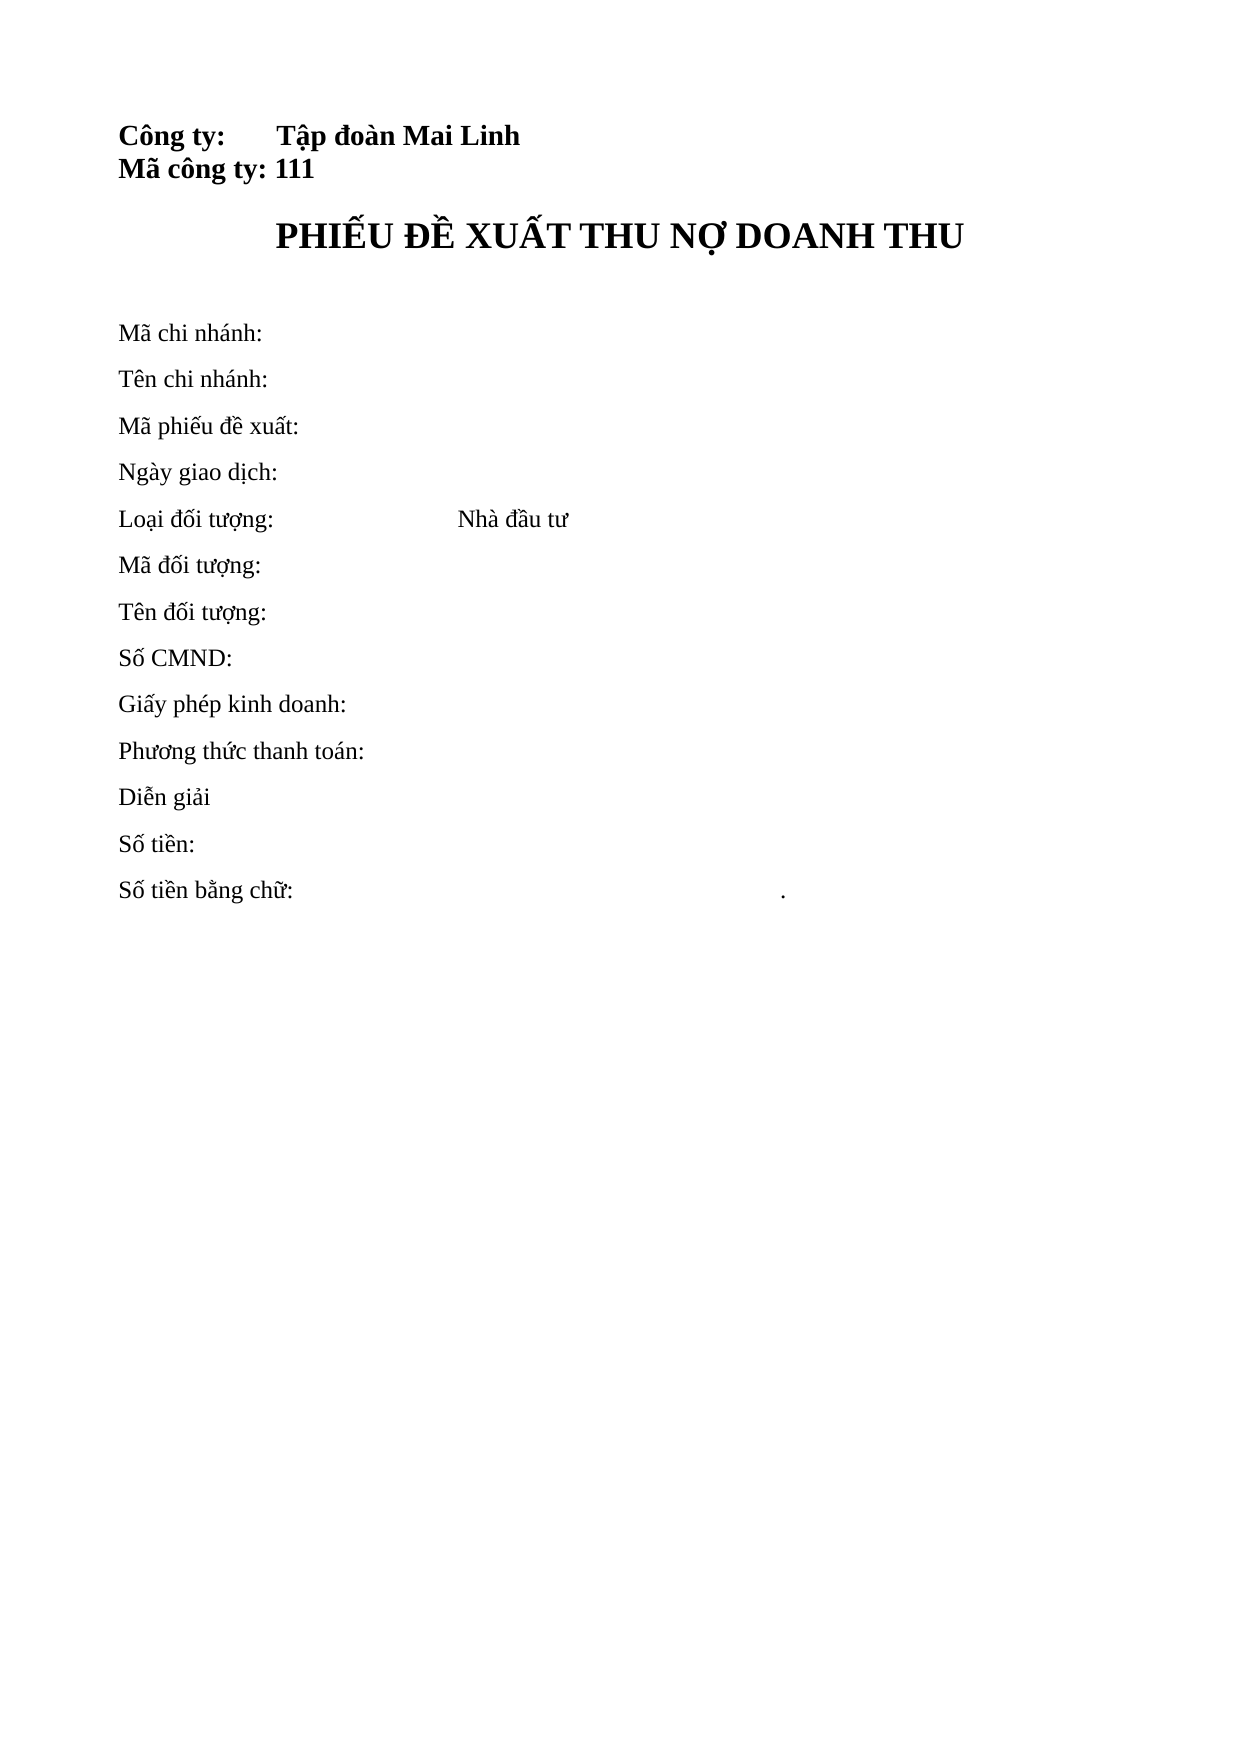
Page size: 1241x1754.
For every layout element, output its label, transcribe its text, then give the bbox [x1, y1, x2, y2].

text Tên đối tượng: <o.partner_id and o.partner_id.name or ''> [118, 597, 1122, 625]
text PHIẾU ĐỀ XUẤT THU NỢ DOANH THU [118, 214, 1122, 257]
text Công ty: Tập đoàn Mai Linh [118, 118, 1122, 152]
text Số CMND: <o.cmnd> [118, 643, 1122, 672]
text Mã phiếu đề xuất: <o.name> [118, 411, 1122, 439]
text Loại đối tượng: Nhà đầu tư [118, 504, 1122, 532]
text Số tiền: <convert_amount(o.amount_total)> [118, 829, 1122, 858]
text Mã công ty: 111 [118, 152, 1122, 185]
text Giấy phép kinh doanh: <o.giayphep_kinhdoanh> [118, 689, 1122, 718]
text Ngày giao dịch: <convert_date(o.date_invoice)> [118, 457, 1122, 486]
text Mã đối tượng: <o.partner_id and o.partner_id.ma_doi_tuong or ''> [118, 550, 1122, 579]
text Diễn giải <o.dien_giai> [118, 782, 1122, 811]
text Mã chi nhánh: <o.chinhanh_id and o.chinhanh_id.code or ''> [118, 318, 1122, 347]
text Số tiền bằng chữ: <convert(o.amount_total)>. [118, 875, 1122, 904]
text Tên chi nhánh: <o.chinhanh_id and o.chinhanh_id.name or ''> [118, 364, 1122, 393]
text Phương thức thanh toán: <o.journal_id and o.journal_id.name or ''> [118, 736, 1122, 765]
